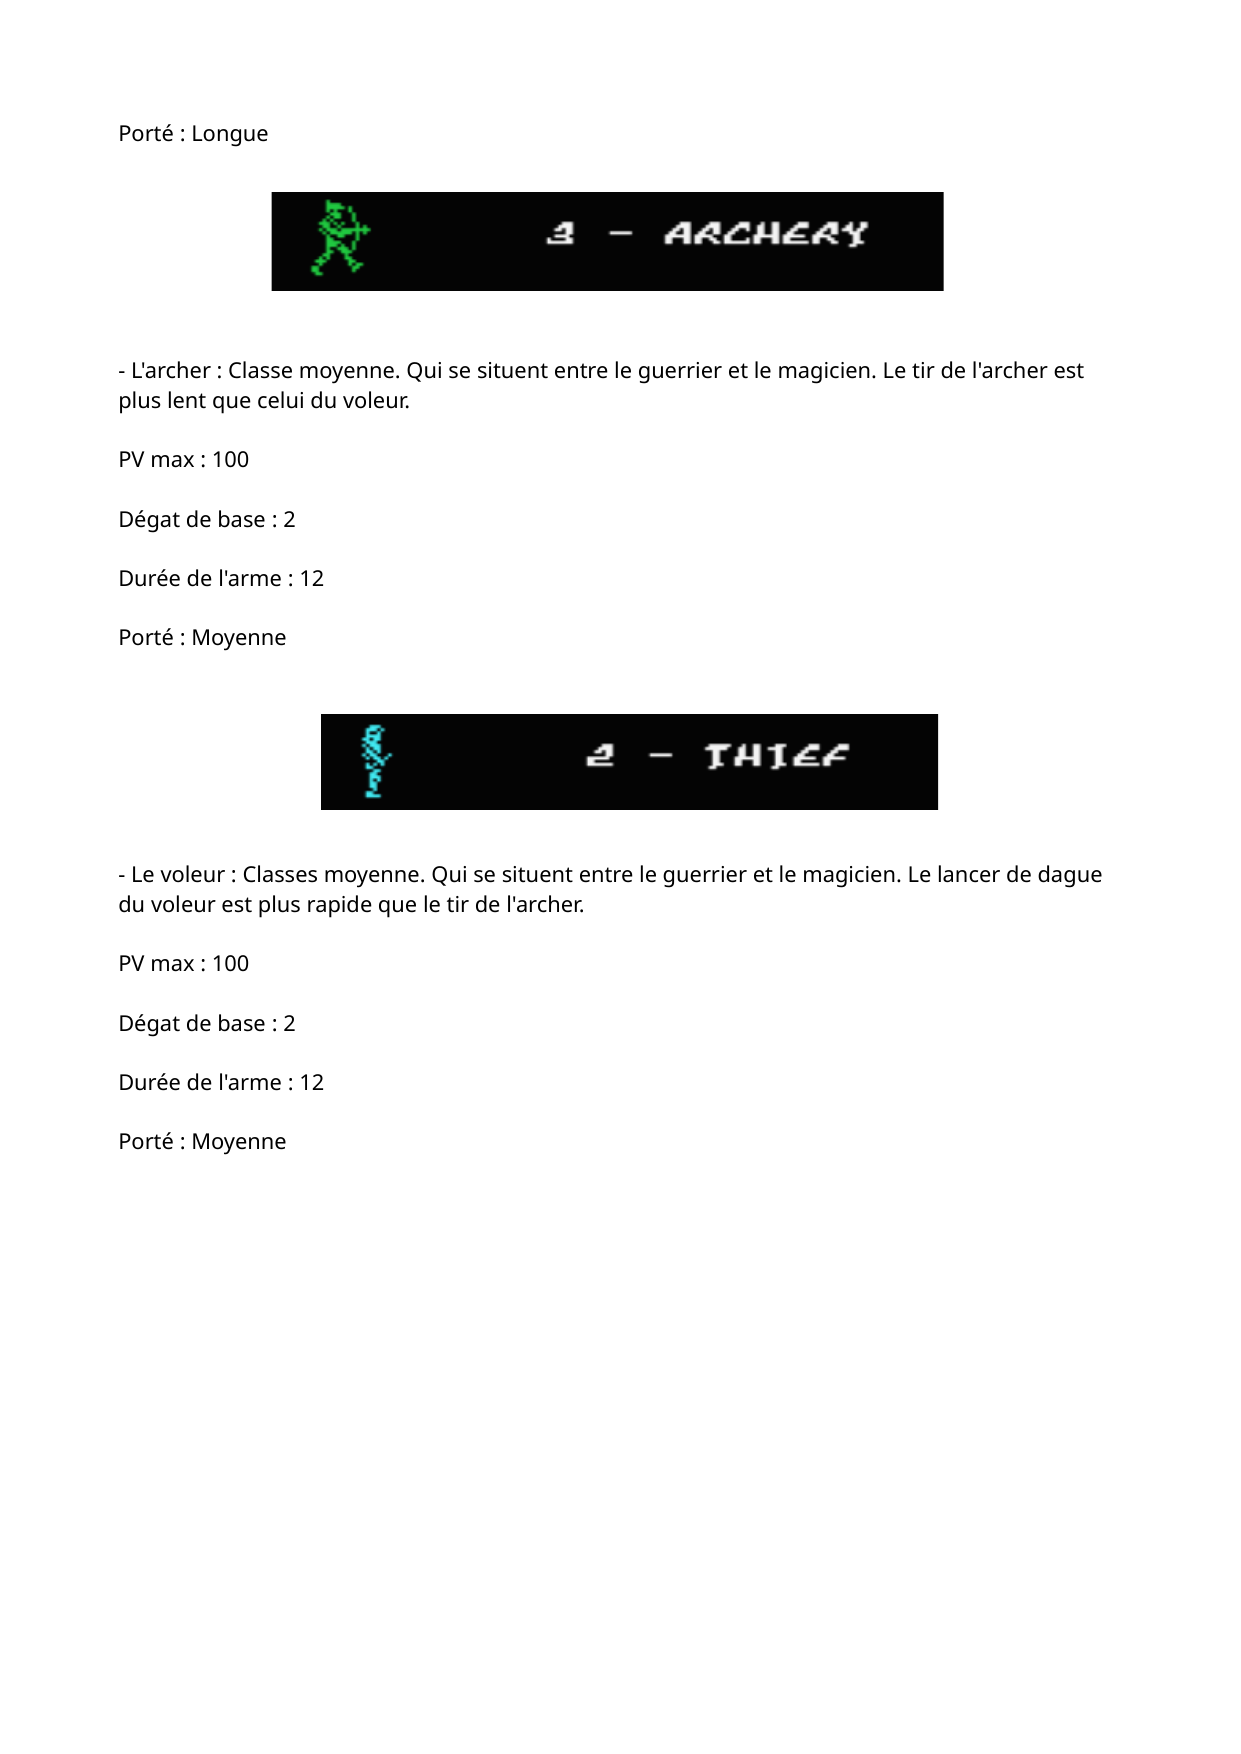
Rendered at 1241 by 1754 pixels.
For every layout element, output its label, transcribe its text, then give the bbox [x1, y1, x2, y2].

text Dégat de base : 2 [118, 503, 1122, 533]
text Porté : Moyenne [118, 622, 1122, 652]
picture [321, 714, 939, 810]
text Porté : Moyenne [118, 1126, 1122, 1156]
text - Le voleur : Classes moyenne. Qui se situent entre le guerrier et le magicien. Le lancer de dague du voleur est plus rapide que le tir de l'archer. [118, 859, 1122, 919]
text Dégat de base : 2 [118, 1007, 1122, 1037]
text Porté : Longue [118, 118, 1122, 148]
text Durée de l'arme : 12 [118, 563, 1122, 593]
text Durée de l'arme : 12 [118, 1067, 1122, 1097]
text - L'archer : Classe moyenne. Qui se situent entre le guerrier et le magicien. Le tir de l'archer est plus lent que celui du voleur. [118, 355, 1122, 415]
text PV max : 100 [118, 444, 1122, 474]
text PV max : 100 [118, 948, 1122, 978]
picture [271, 192, 944, 291]
